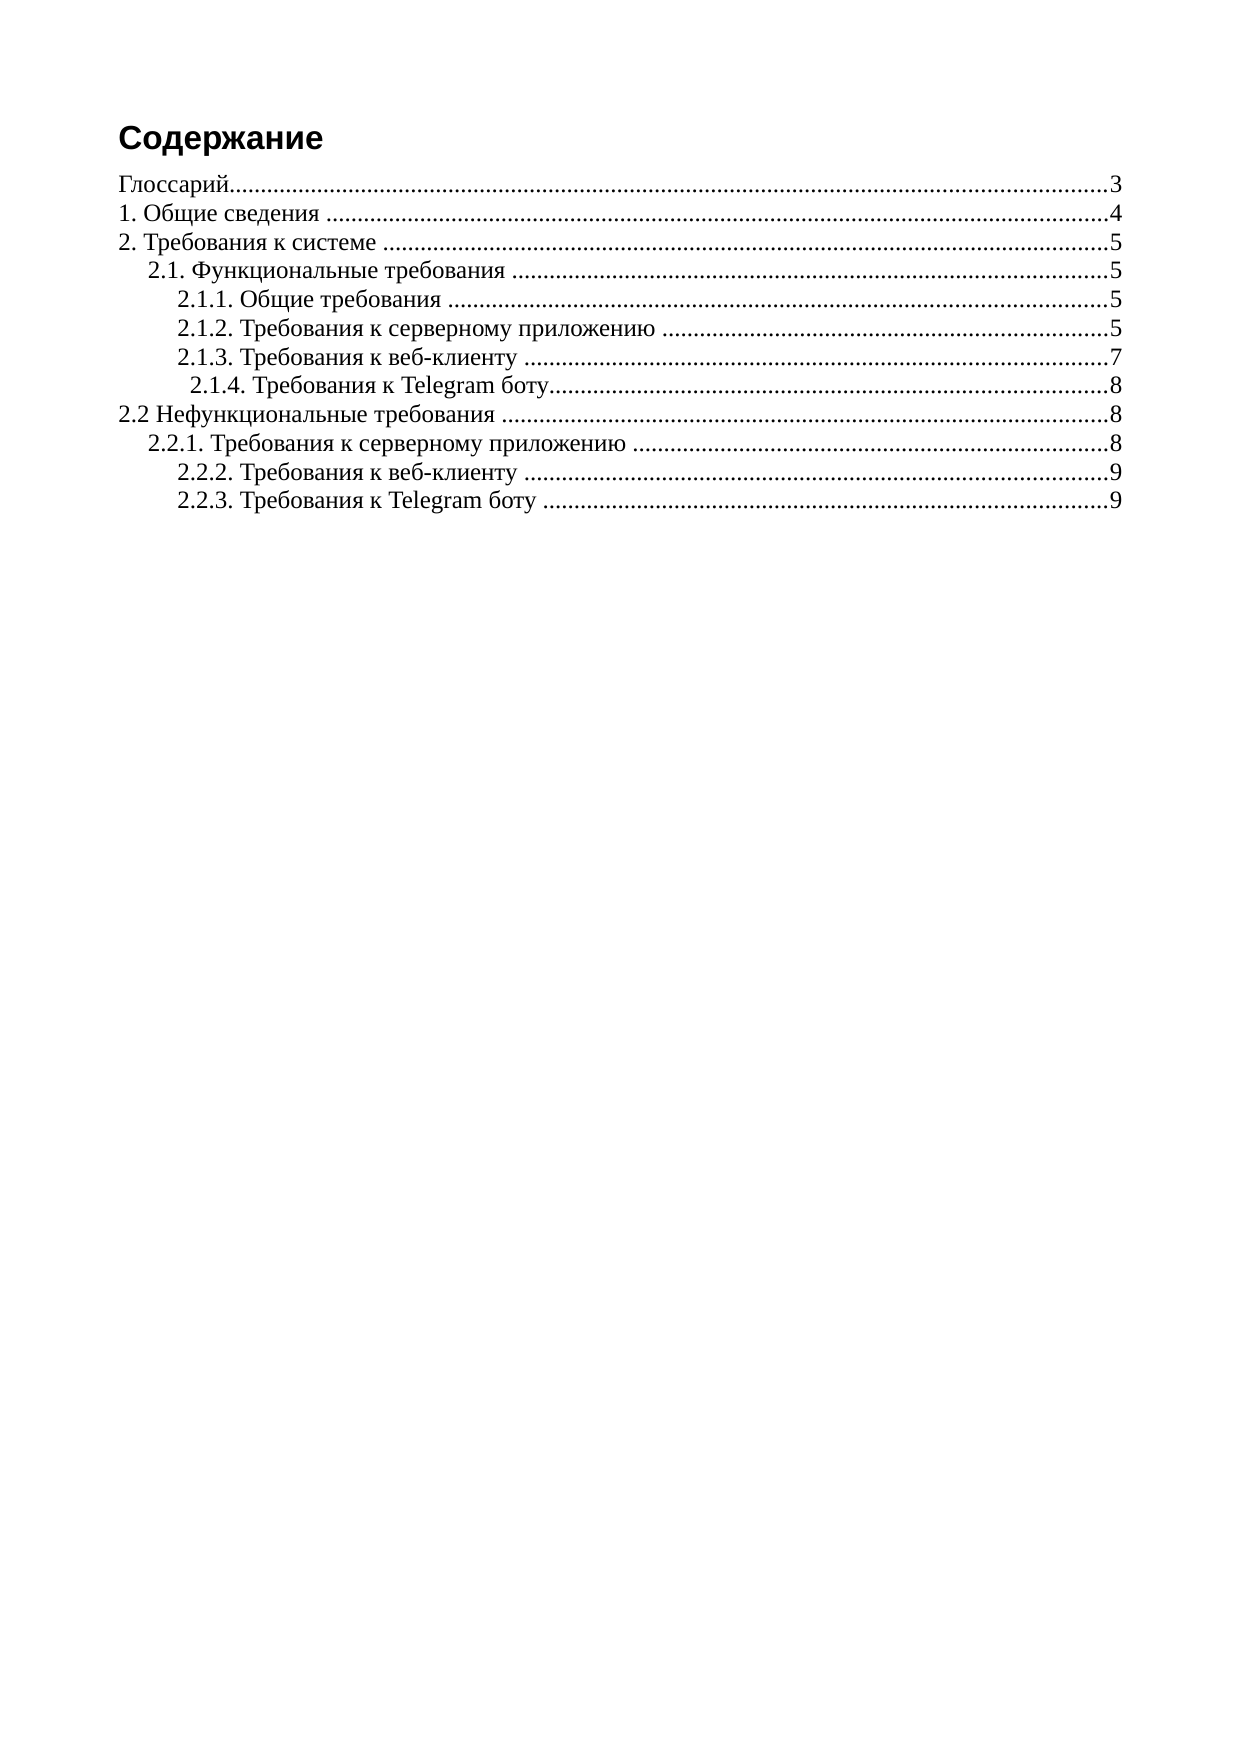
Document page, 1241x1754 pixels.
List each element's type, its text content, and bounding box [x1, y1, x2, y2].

text 2.2.1. Требования к серверному приложению 8 [148, 428, 1122, 457]
text 2.2.3. Требования к Telegram боту 9 [177, 485, 1122, 514]
subtitle Содержание [118, 118, 1122, 157]
text 2.2.2. Требования к веб-клиенту 9 [177, 457, 1122, 485]
text 2. Требования к системе 5 [118, 227, 1122, 255]
text 2.2 Нефункциональные требования 8 [118, 399, 1122, 428]
text 2.1. Функциональные требования 5 [148, 255, 1122, 284]
text 2.1.3. Требования к веб-клиенту 7 [177, 342, 1122, 370]
text Глоссарий 3 [118, 169, 1122, 198]
text 1. Общие сведения 4 [118, 198, 1122, 227]
text 2.1.2. Требования к серверному приложению 5 [177, 313, 1122, 342]
text 2.1.1. Общие требования 5 [177, 284, 1122, 313]
text 2.1.4. Требования к Telegram боту 8 [177, 370, 1122, 399]
